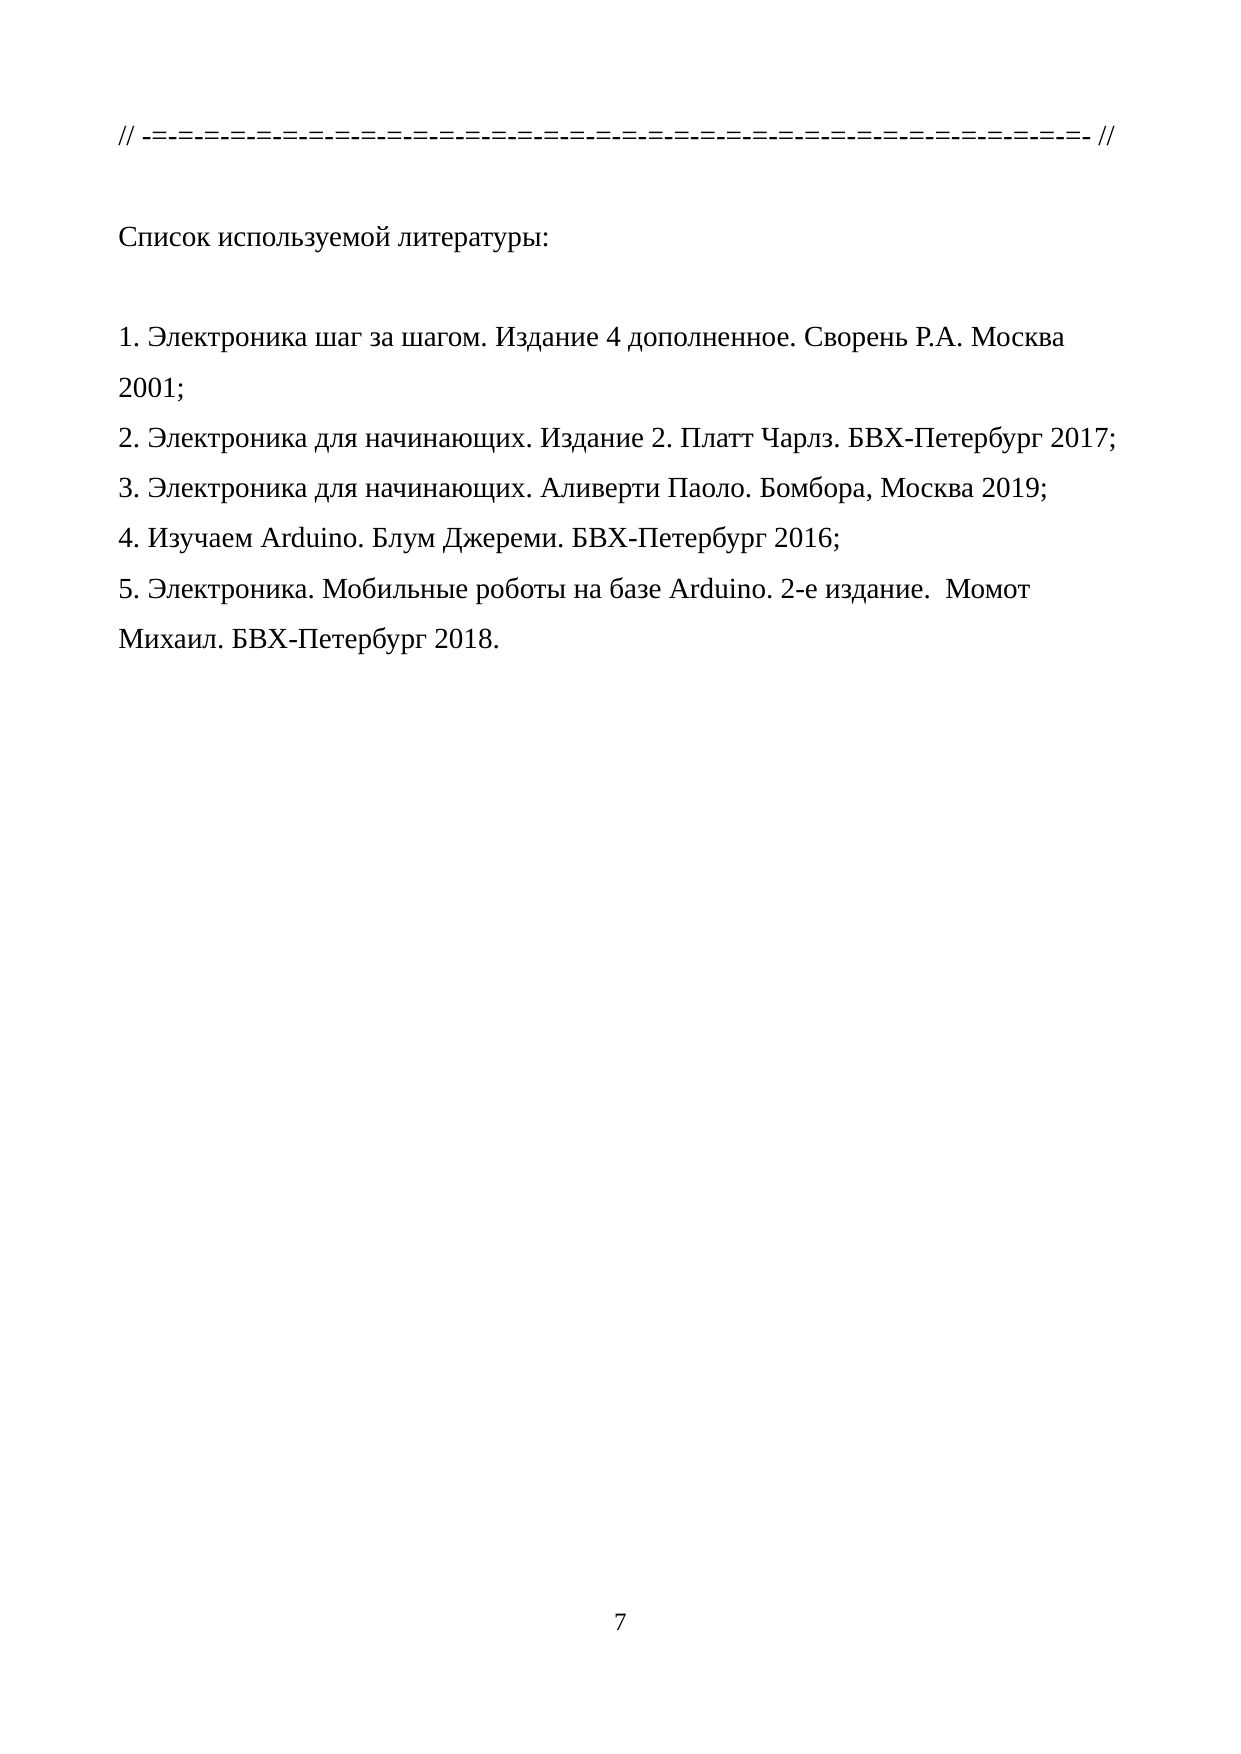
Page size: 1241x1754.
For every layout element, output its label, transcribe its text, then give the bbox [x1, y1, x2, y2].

text Список используемой литературы: [118, 219, 1122, 252]
text 5. Электроника. Мобильные роботы на базе Arduino. 2-е издание. Момот Михаил. БВХ-Петербург 2018. [118, 571, 1122, 655]
text 4. Изучаем Arduino. Блум Джереми. БВХ-Петербург 2016; [118, 521, 1122, 554]
text 2. Электроника для начинающих. Издание 2. Платт Чарлз. БВХ-Петербург 2017; [118, 420, 1122, 453]
text 1. Электроника шаг за шагом. Издание 4 дополненное. Сворень Р.А. Москва 2001; [118, 319, 1122, 403]
text // -=-=-=-=-=-=-=-=-=-=-=-=-=-=-=-=-=-=-=-=-=-=-=-=-=-=-=-=-=-=-=-=-=-=-=-=- // [118, 118, 1122, 152]
text 3. Электроника для начинающих. Аливерти Паоло. Бомбора, Москва 2019; [118, 470, 1122, 504]
